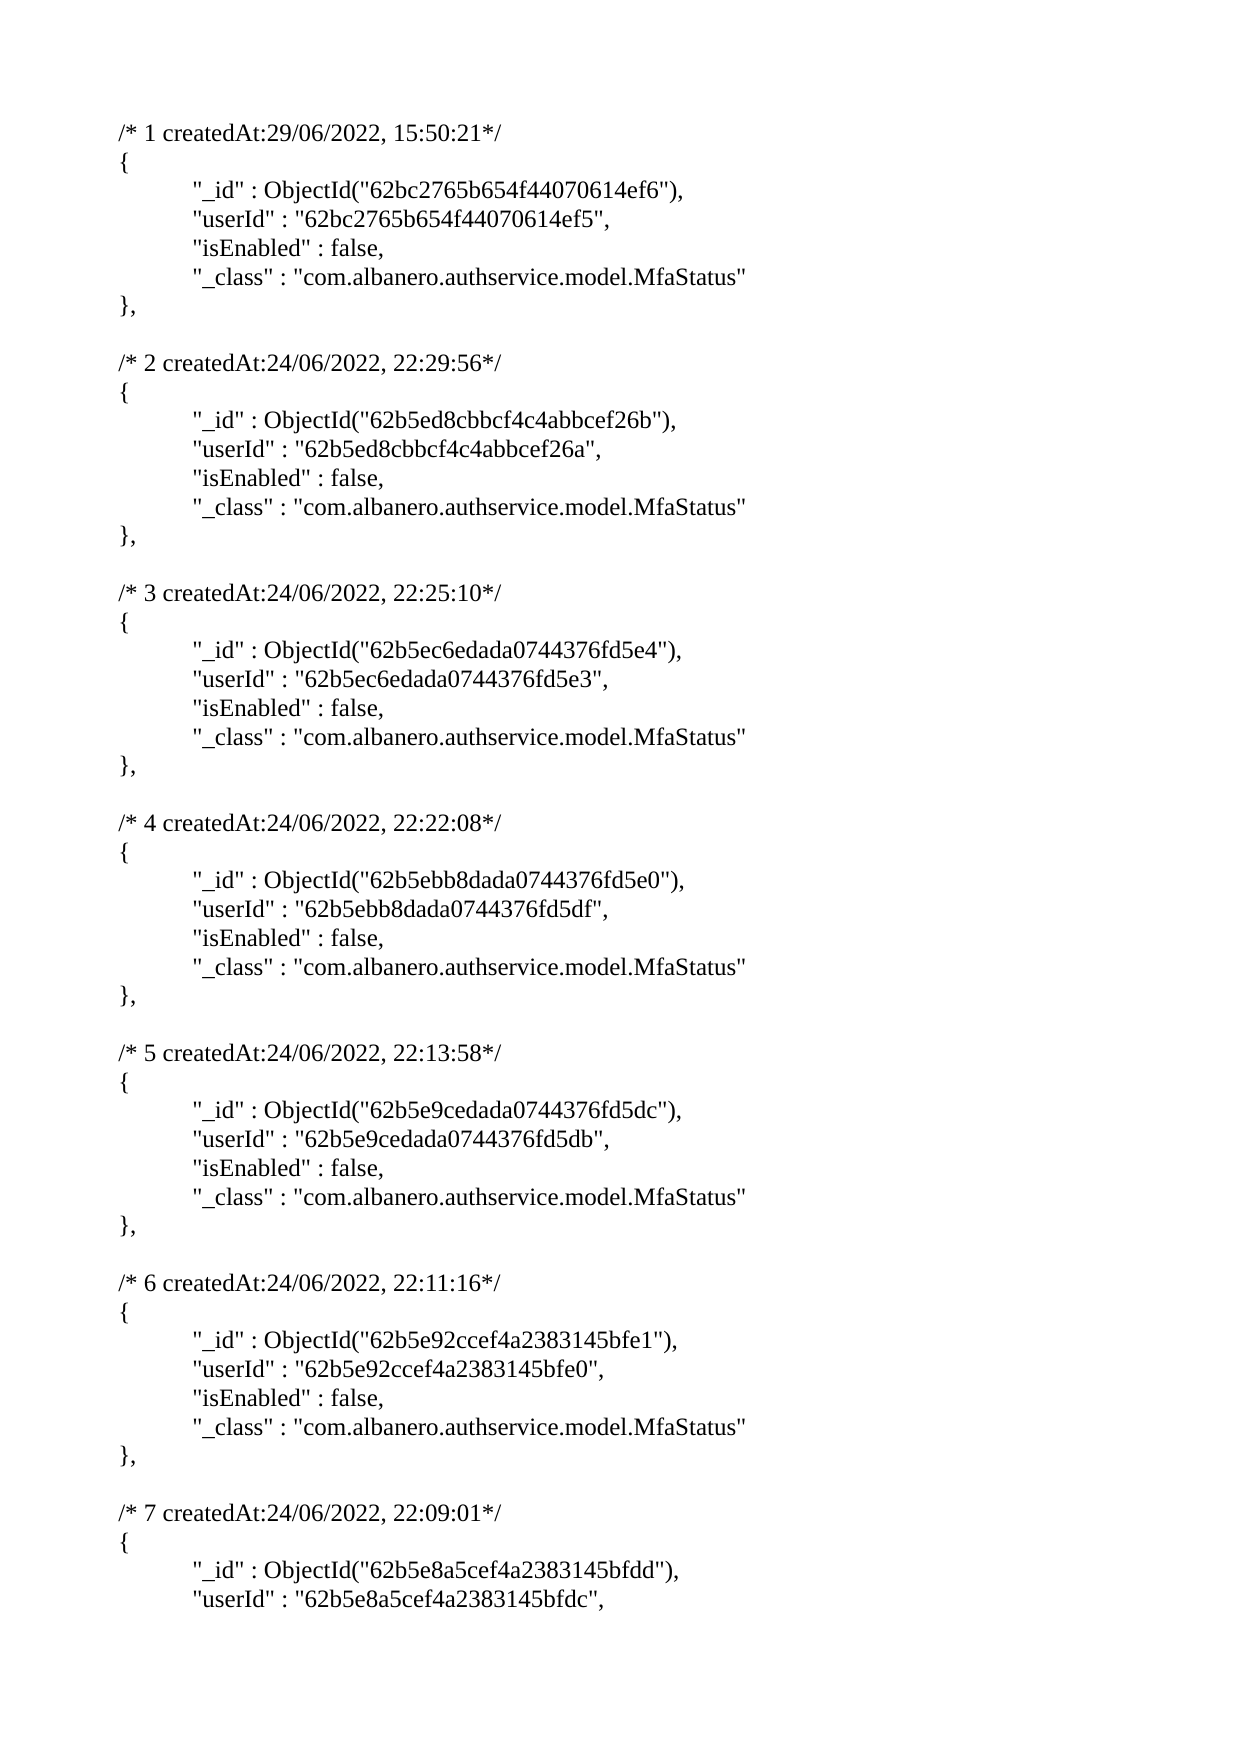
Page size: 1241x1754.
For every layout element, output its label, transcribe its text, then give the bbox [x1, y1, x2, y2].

text "userId" : "62b5e8a5cef4a2383145bfdc", [118, 1584, 1122, 1613]
text /* 5 createdAt:24/06/2022, 22:13:58*/ [118, 1038, 1122, 1067]
text { [118, 1527, 1122, 1556]
text "_id" : ObjectId("62b5ec6edada0744376fd5e4"), [118, 636, 1122, 664]
text { [118, 377, 1122, 406]
text "userId" : "62b5e92ccef4a2383145bfe0", [118, 1354, 1122, 1383]
text "_class" : "com.albanero.authservice.model.MfaStatus" [118, 492, 1122, 521]
text "userId" : "62b5e9cedada0744376fd5db", [118, 1124, 1122, 1153]
text /* 2 createdAt:24/06/2022, 22:29:56*/ [118, 348, 1122, 377]
text "_class" : "com.albanero.authservice.model.MfaStatus" [118, 1412, 1122, 1441]
text "_id" : ObjectId("62b5e92ccef4a2383145bfe1"), [118, 1326, 1122, 1354]
text { [118, 607, 1122, 636]
text "_id" : ObjectId("62bc2765b654f44070614ef6"), [118, 176, 1122, 204]
text "_id" : ObjectId("62b5e9cedada0744376fd5dc"), [118, 1096, 1122, 1124]
text { [118, 1297, 1122, 1326]
text { [118, 1067, 1122, 1096]
text "isEnabled" : false, [118, 923, 1122, 952]
text }, [118, 291, 1122, 319]
text { [118, 837, 1122, 866]
text /* 7 createdAt:24/06/2022, 22:09:01*/ [118, 1498, 1122, 1527]
text /* 4 createdAt:24/06/2022, 22:22:08*/ [118, 808, 1122, 837]
text }, [118, 981, 1122, 1009]
text "_id" : ObjectId("62b5ebb8dada0744376fd5e0"), [118, 866, 1122, 894]
text /* 3 createdAt:24/06/2022, 22:25:10*/ [118, 578, 1122, 607]
text "isEnabled" : false, [118, 463, 1122, 492]
text "isEnabled" : false, [118, 1153, 1122, 1182]
text "_id" : ObjectId("62b5e8a5cef4a2383145bfdd"), [118, 1556, 1122, 1584]
text "isEnabled" : false, [118, 1383, 1122, 1412]
text /* 1 createdAt:29/06/2022, 15:50:21*/ [118, 118, 1122, 147]
text "isEnabled" : false, [118, 233, 1122, 262]
text { [118, 147, 1122, 176]
text "_class" : "com.albanero.authservice.model.MfaStatus" [118, 952, 1122, 981]
text "_id" : ObjectId("62b5ed8cbbcf4c4abbcef26b"), [118, 406, 1122, 434]
text }, [118, 751, 1122, 779]
text "isEnabled" : false, [118, 693, 1122, 722]
text "userId" : "62bc2765b654f44070614ef5", [118, 204, 1122, 233]
text }, [118, 1211, 1122, 1239]
text "userId" : "62b5ed8cbbcf4c4abbcef26a", [118, 434, 1122, 463]
text "_class" : "com.albanero.authservice.model.MfaStatus" [118, 1182, 1122, 1211]
text "userId" : "62b5ebb8dada0744376fd5df", [118, 894, 1122, 923]
text "_class" : "com.albanero.authservice.model.MfaStatus" [118, 722, 1122, 751]
text }, [118, 1441, 1122, 1469]
text "_class" : "com.albanero.authservice.model.MfaStatus" [118, 262, 1122, 291]
text "userId" : "62b5ec6edada0744376fd5e3", [118, 664, 1122, 693]
text /* 6 createdAt:24/06/2022, 22:11:16*/ [118, 1268, 1122, 1297]
text }, [118, 521, 1122, 549]
